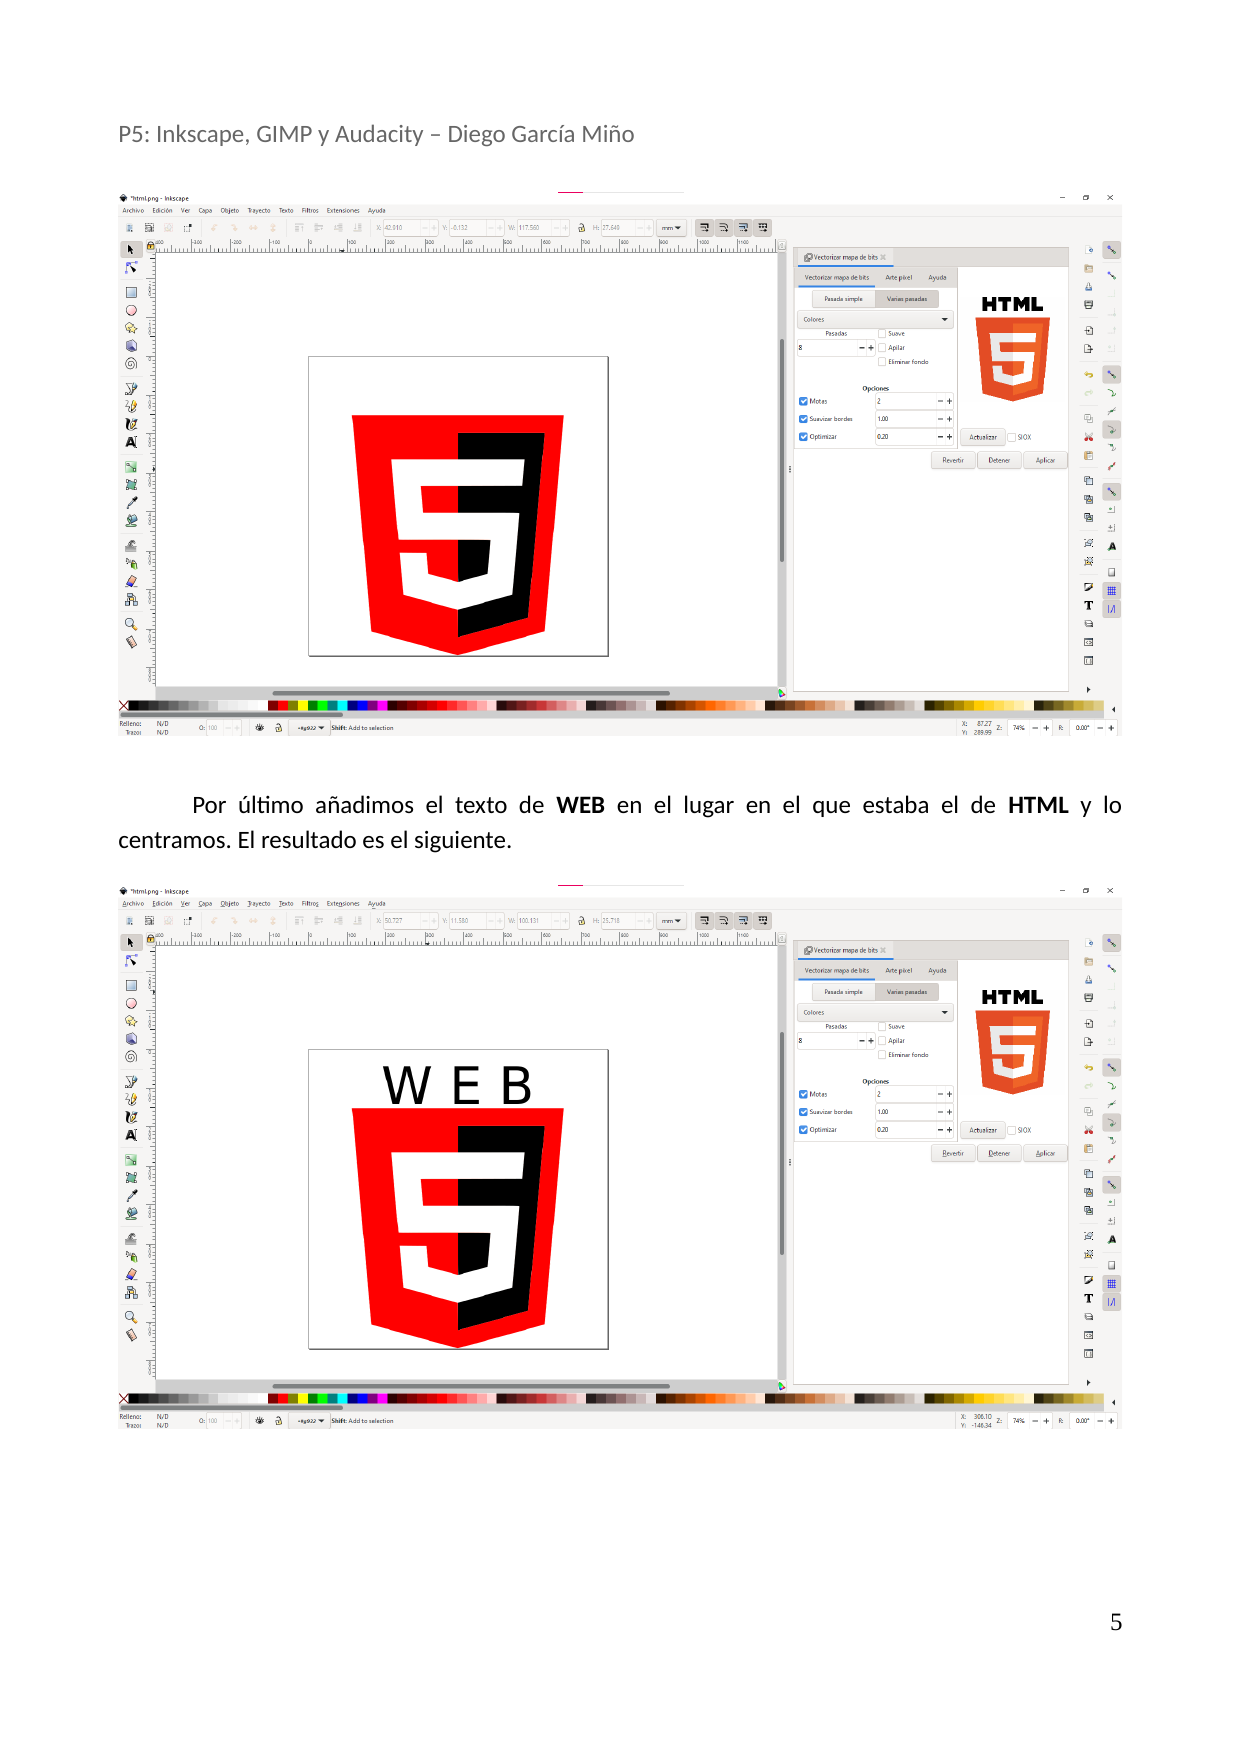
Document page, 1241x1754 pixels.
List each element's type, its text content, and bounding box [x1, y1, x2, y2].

picture [118, 885, 1123, 1429]
picture [118, 192, 1123, 736]
text Por último añadimos el texto de WEB en el lugar en el que estaba el de HTML y lo centramos. El resultado es el siguiente. [118, 789, 1122, 855]
